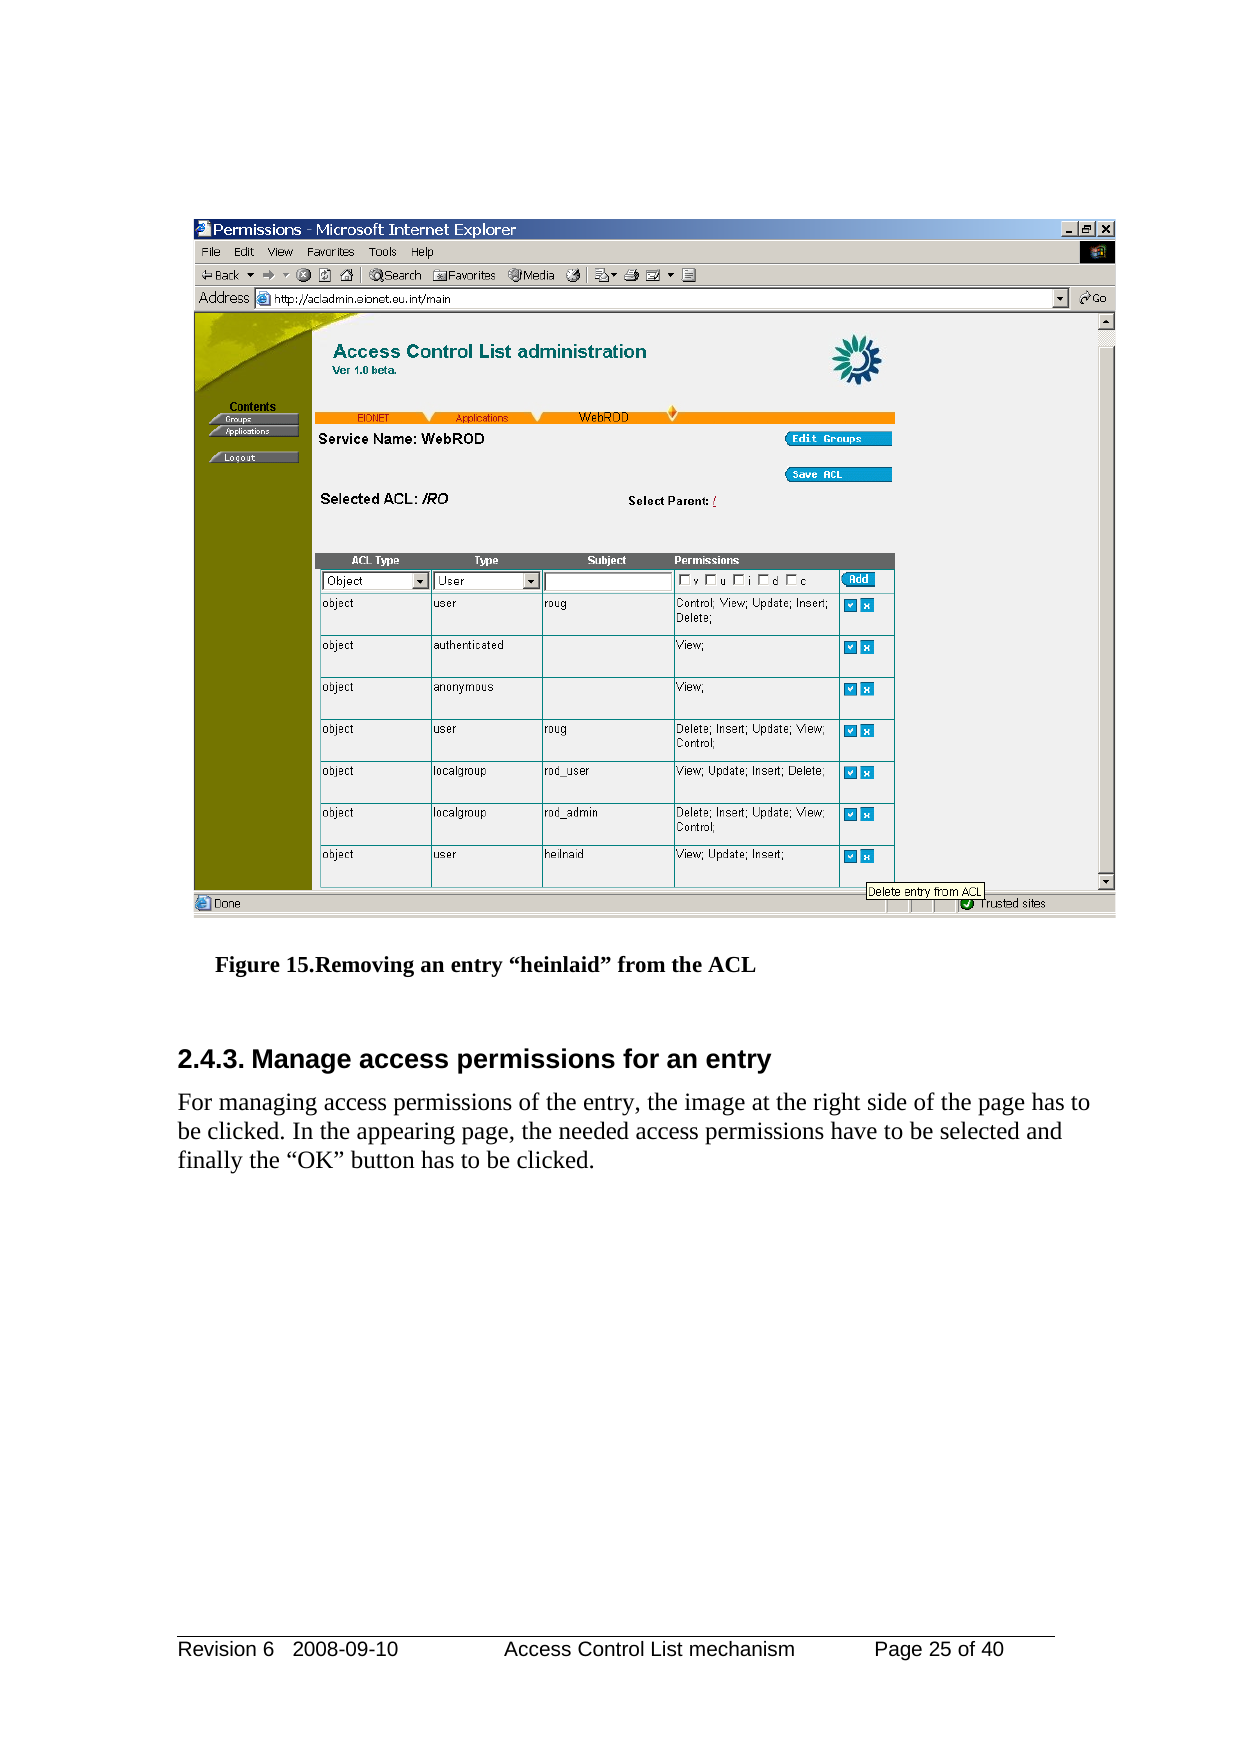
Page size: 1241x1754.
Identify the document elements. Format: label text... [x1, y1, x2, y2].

text For managing access permissions of the entry, the image at the right side of the page has to be clicked. In the appearing page, the needed access permissions have to be selected and finally the “OK” button has to be clicked. [177, 1087, 1092, 1174]
list Removing an entry “heinlaid” from the ACL [215, 951, 1092, 977]
picture [193, 219, 1116, 918]
subtitle Manage access permissions for an entry [177, 1043, 1092, 1074]
